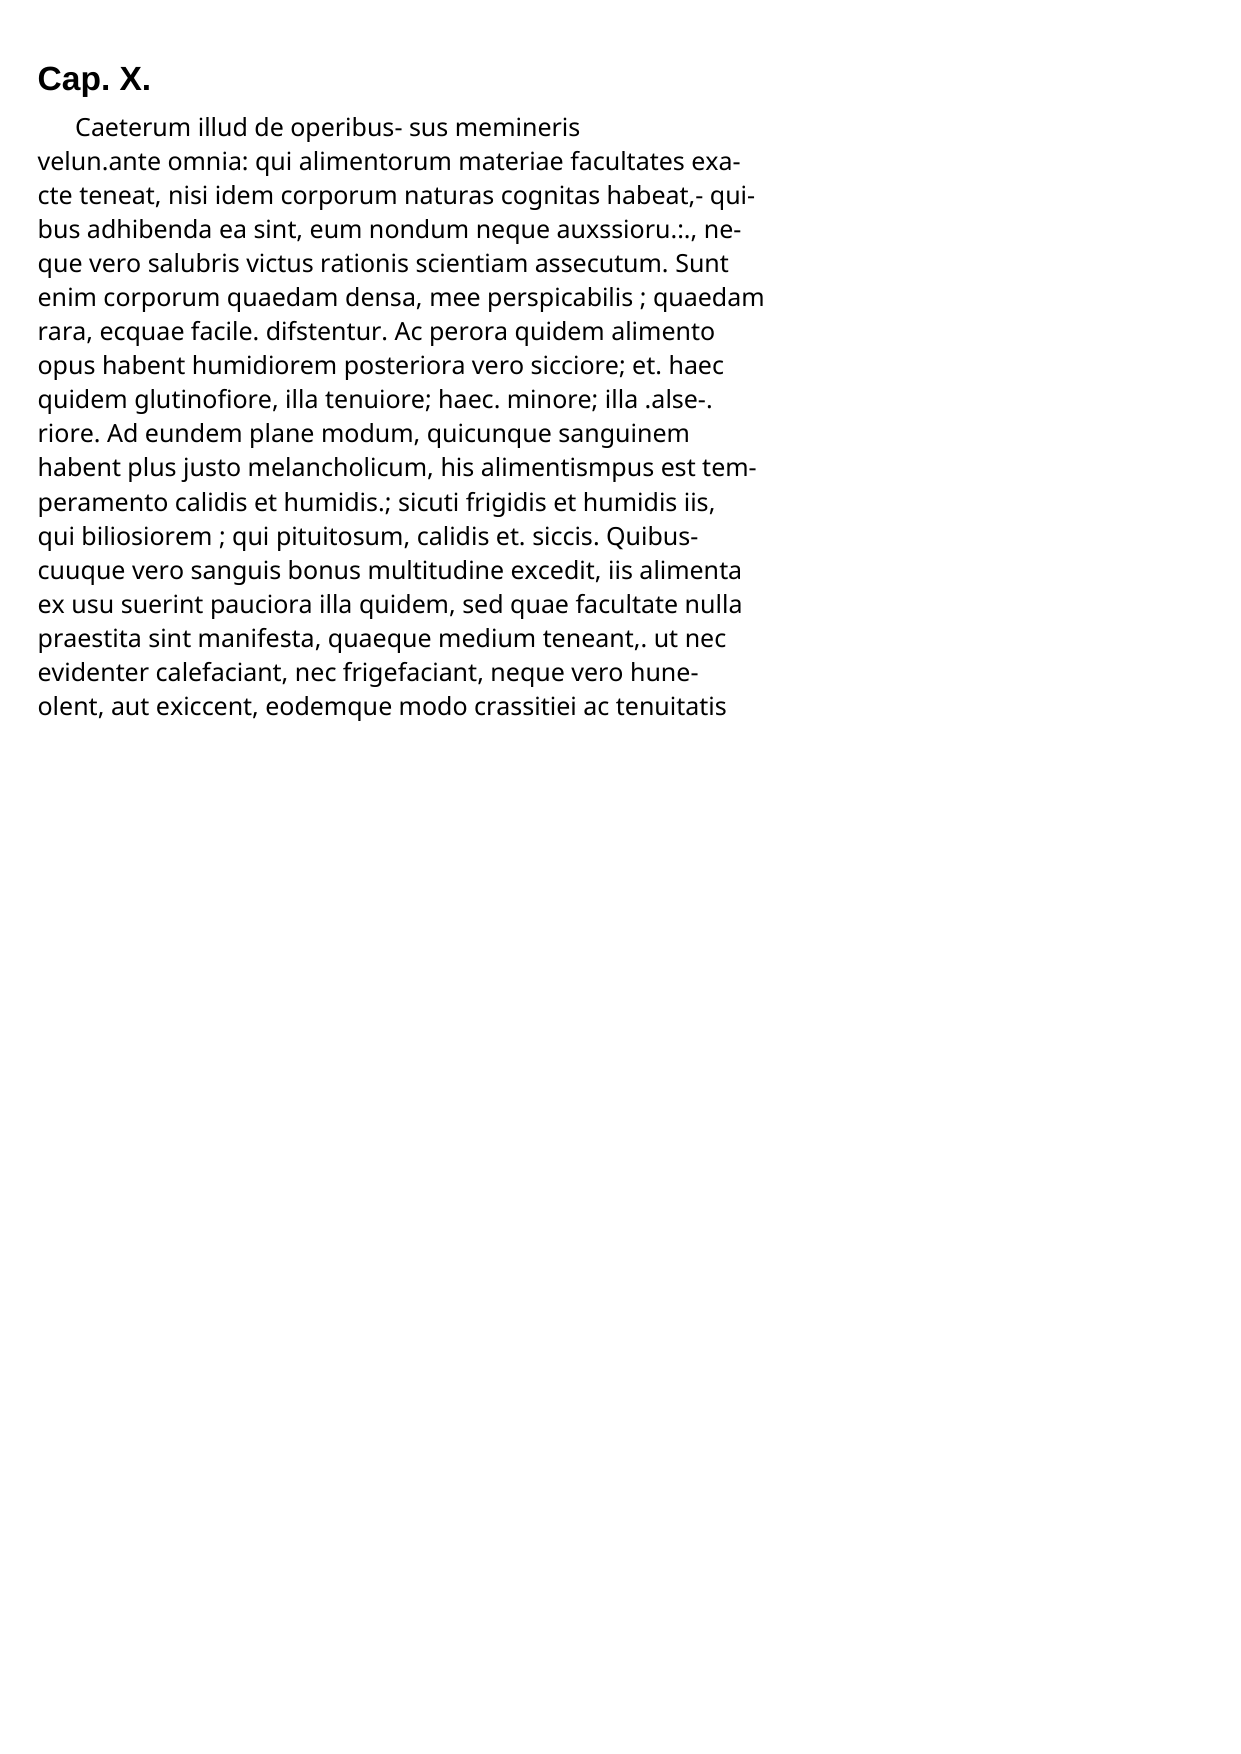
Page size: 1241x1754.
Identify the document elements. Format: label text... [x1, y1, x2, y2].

text Caeterum illud de operibus- sus memineris velun.ante omnia: qui alimentorum materiae facultates exa- cte teneat, nisi idem corporum naturas cognitas habeat,- qui- bus adhibenda ea sint, eum nondum neque auxssioru.:., ne- que vero salubris victus rationis scientiam assecutum. Sunt enim corporum quaedam densa, mee perspicabilis ; quaedam rara, ecquae facile. difstentur. Ac perora quidem alimento opus habent humidiorem posteriora vero sicciore; et. haec quidem glutinofiore, illa tenuiore; haec. minore; illa .alse-. riore. Ad eundem plane modum, quicunque sanguinem habent plus justo melancholicum, his alimentismpus est tem- peramento calidis et humidis.; sicuti frigidis et humidis iis, qui biliosiorem ; qui pituitosum, calidis et. siccis. Quibus- cuuque vero sanguis bonus multitudine excedit, iis alimenta ex usu suerint pauciora illa quidem, sed quae facultate nulla praestita sint manifesta, quaeque medium teneant,. ut nec evidenter calefaciant, nec frigefaciant, neque vero hune- olent, aut exiccent, eodemque modo crassitiei ac tenuitatis [37, 109, 1203, 723]
subtitle Cap. X. [37, 58, 1203, 97]
